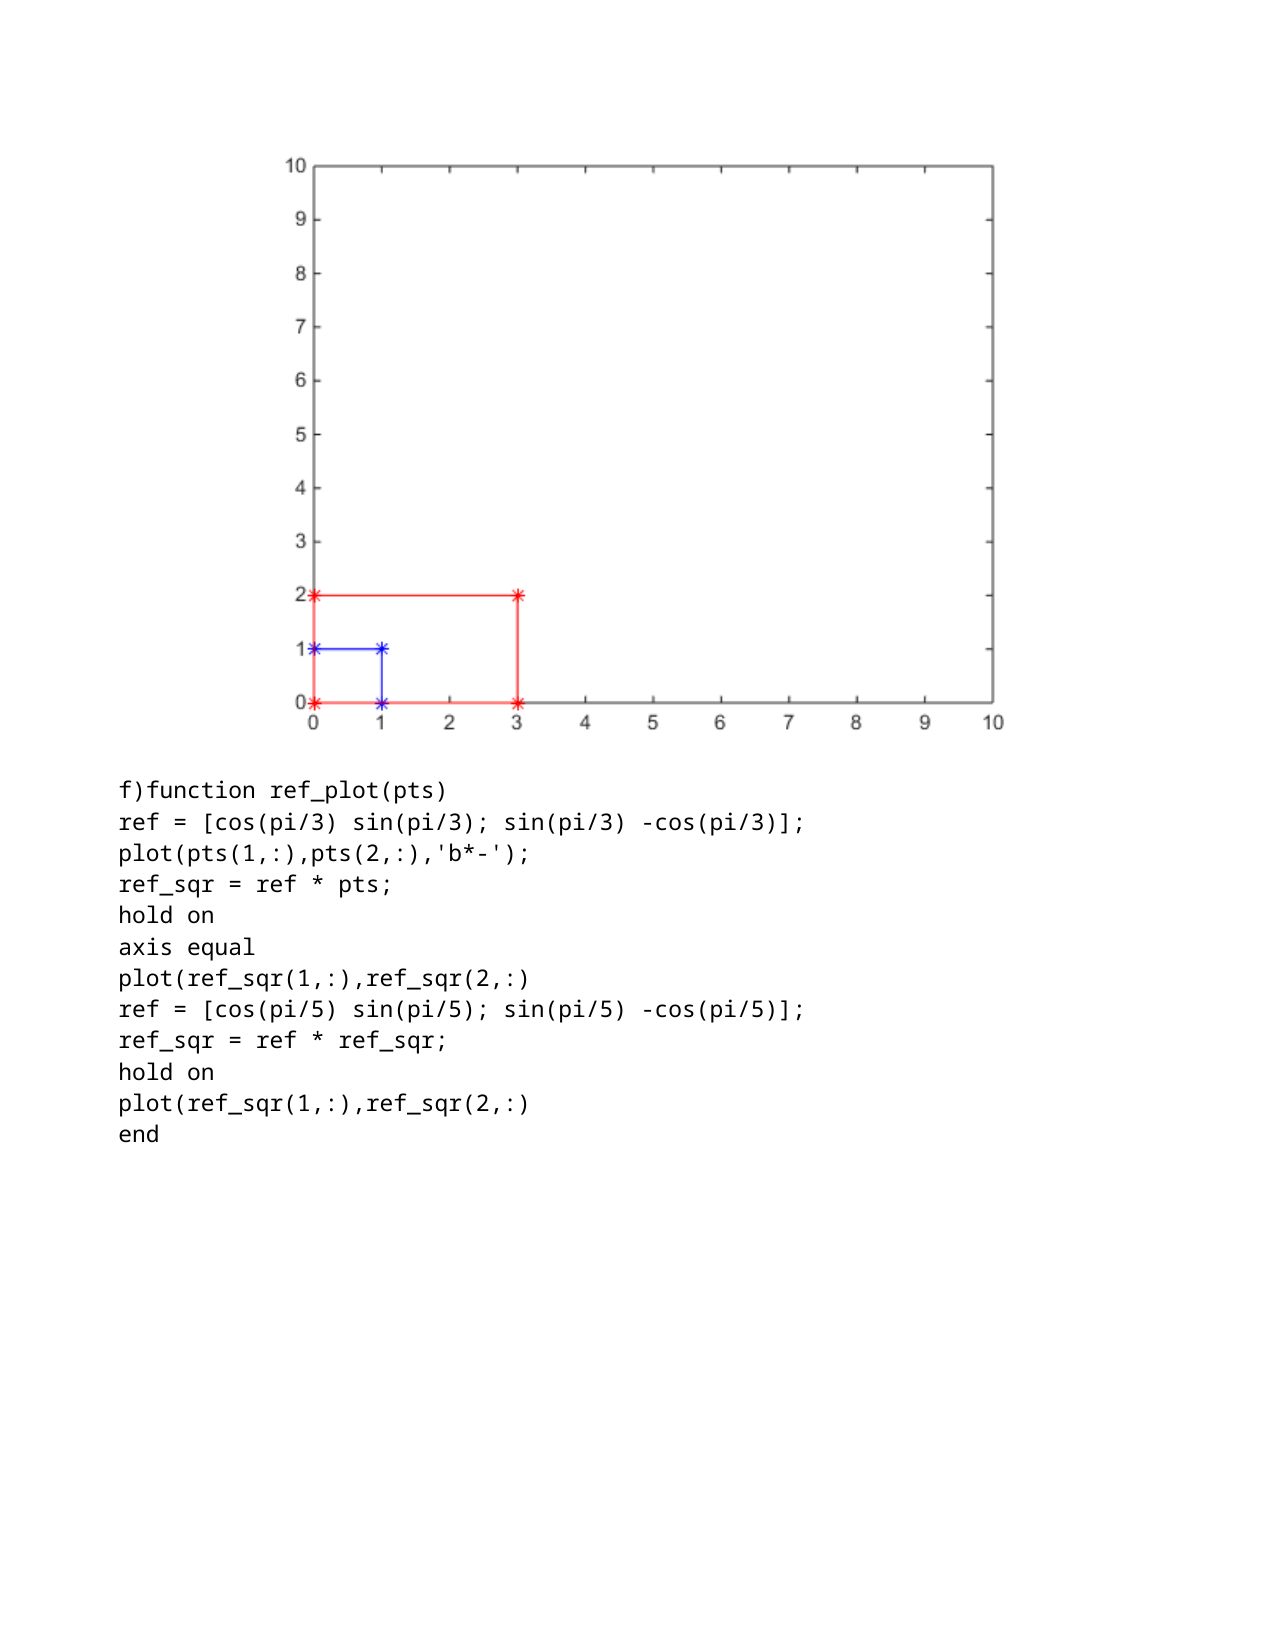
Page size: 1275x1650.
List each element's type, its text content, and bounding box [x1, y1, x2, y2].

text axis equal [118, 931, 1157, 962]
text end [118, 1118, 1157, 1149]
text plot(pts(1,:),pts(2,:),'b*-'); [118, 837, 1157, 868]
text hold on [118, 1056, 1157, 1087]
text plot(ref_sqr(1,:),ref_sqr(2,:) [118, 1087, 1157, 1118]
text ref_sqr = ref * ref_sqr; [118, 1024, 1157, 1056]
text hold on [118, 899, 1157, 931]
picture [200, 118, 1075, 775]
text f)function ref_plot(pts) [118, 301, 1157, 806]
text ref = [cos(pi/3) sin(pi/3); sin(pi/3) -cos(pi/3)]; [118, 806, 1157, 837]
text ref = [cos(pi/5) sin(pi/5); sin(pi/5) -cos(pi/5)]; [118, 993, 1157, 1024]
text plot(ref_sqr(1,:),ref_sqr(2,:) [118, 962, 1157, 993]
text ref_sqr = ref * pts; [118, 868, 1157, 899]
